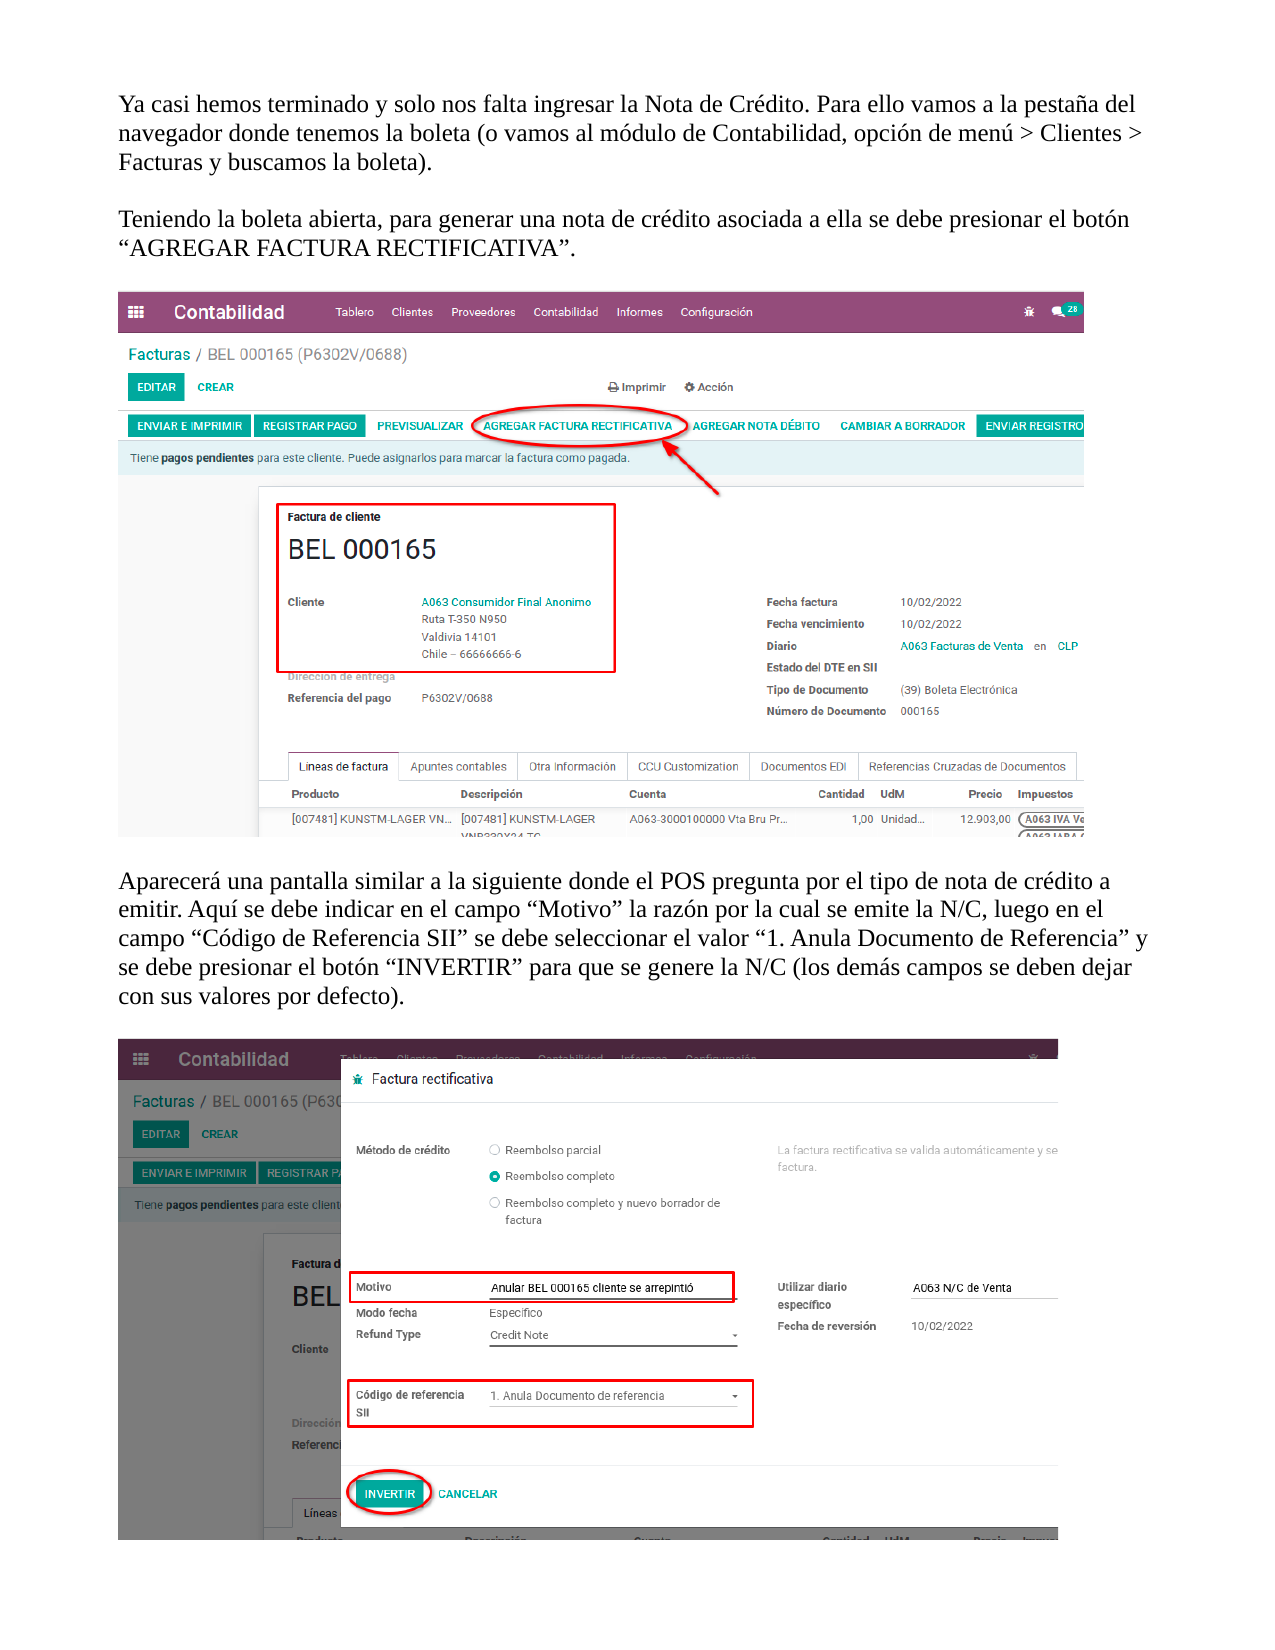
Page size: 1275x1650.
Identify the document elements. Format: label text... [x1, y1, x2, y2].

text Teniendo la boleta abierta, para generar una nota de crédito asociada a ella se debe presionar el botón “AGREGAR FACTURA RECTIFICATIVA”. [118, 204, 1157, 262]
text Aparecerá una pantalla similar a la siguiente donde el POS pregunta por el tipo de nota de crédito a emitir. Aquí se debe indicar en el campo “Motivo” la razón por la cual se emite la N/C, luego en el campo “Código de Referencia SII” se debe seleccionar el valor “1. Anula Documento de Referencia” y se debe presionar el botón “INVERTIR” para que se genere la N/C (los demás campos se deben dejar con sus valores por defecto). [118, 866, 1157, 1009]
picture [118, 1038, 1059, 1540]
picture [118, 290, 1084, 837]
text Ya casi hemos terminado y solo nos falta ingresar la Nota de Crédito. Para ello vamos a la pestaña del navegador donde tenemos la boleta (o vamos al módulo de Contabilidad, opción de menú > Clientes > Facturas y buscamos la boleta). [118, 89, 1157, 176]
